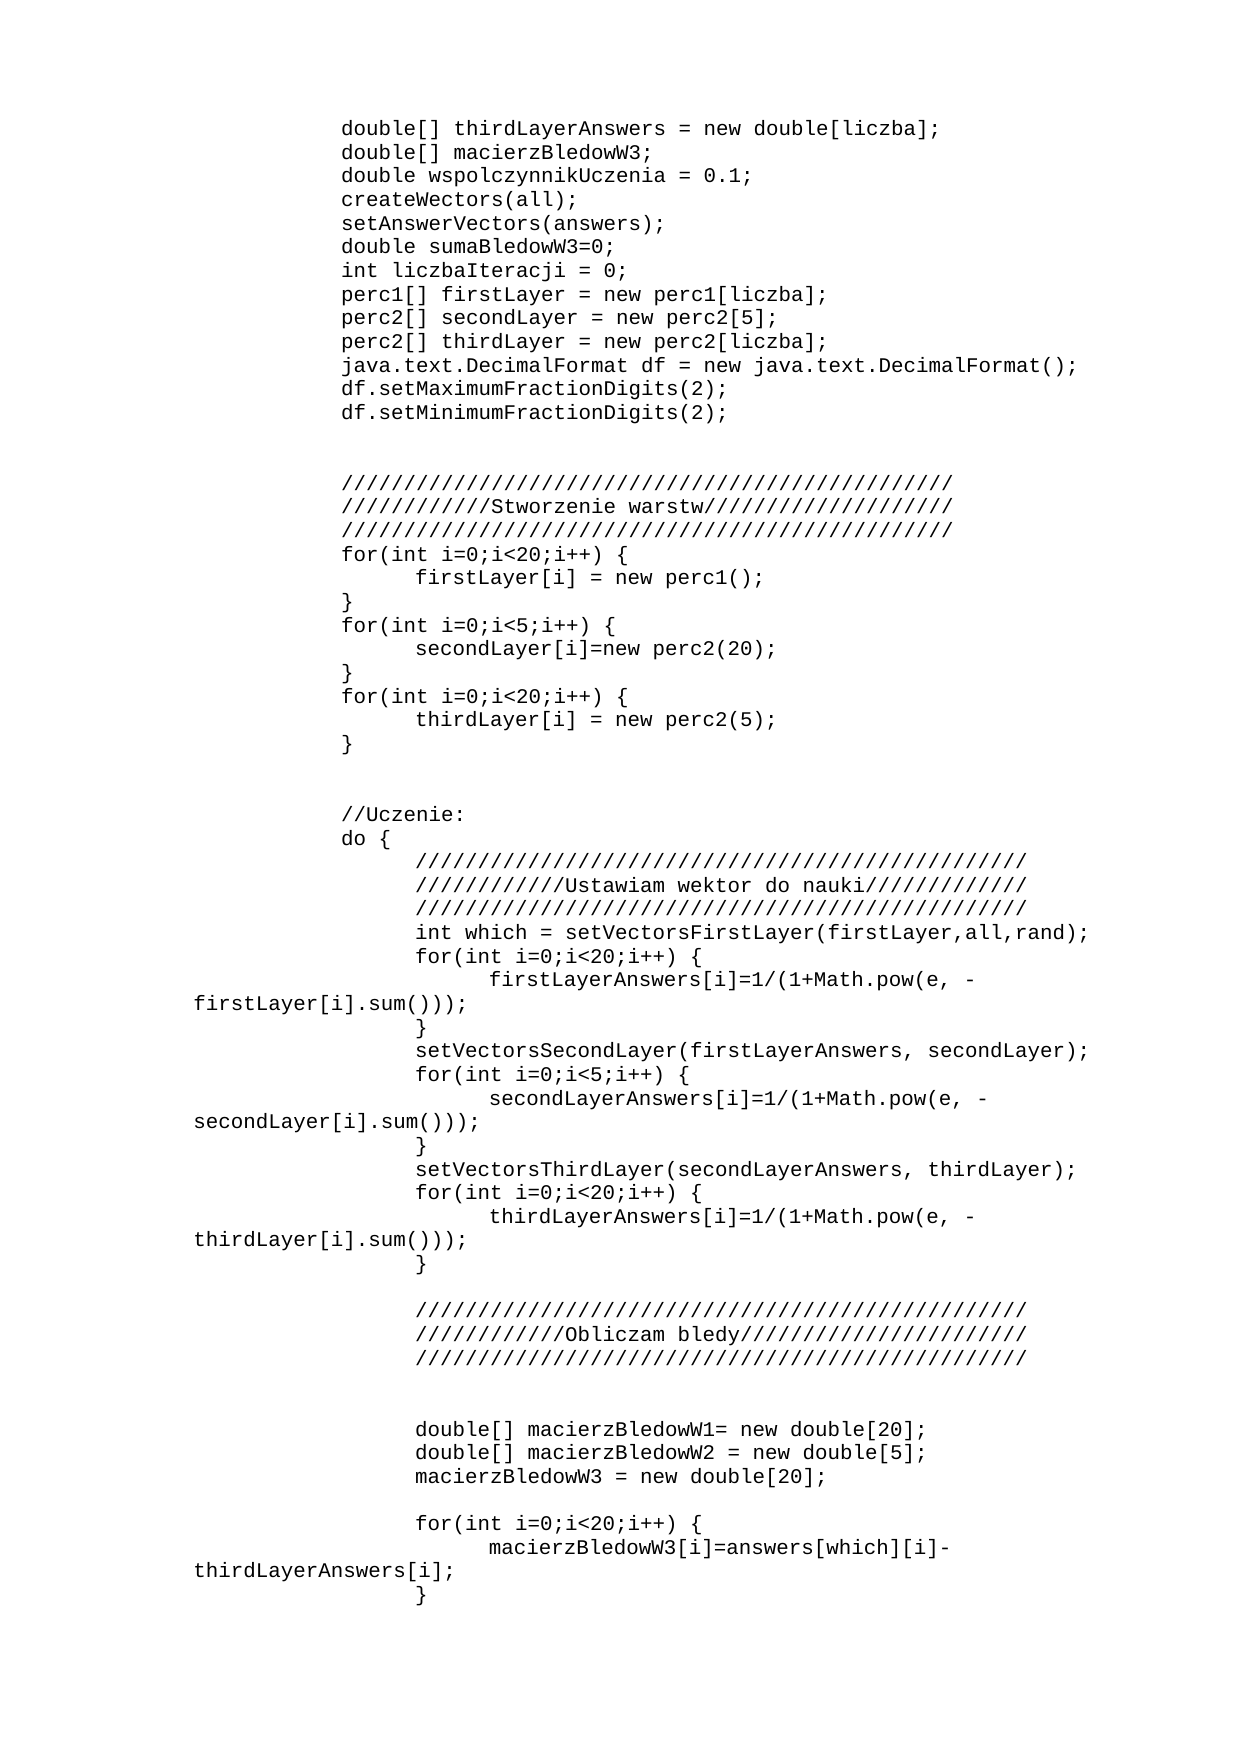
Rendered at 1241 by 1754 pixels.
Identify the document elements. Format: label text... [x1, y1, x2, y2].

list thirdLayer[i] = new perc2(5); [156, 709, 1122, 733]
list macierzBledowW3 = new double[20]; [156, 1466, 1122, 1489]
list for(int i=0;i<5;i++) { [156, 615, 1122, 638]
list } [156, 1135, 1122, 1158]
list for(int i=0;i<20;i++) { [156, 686, 1122, 709]
list for(int i=0;i<20;i++) { [156, 946, 1122, 969]
list for(int i=0;i<20;i++) { [156, 544, 1122, 567]
list //Uczenie: [156, 804, 1122, 827]
list ////////////Obliczam bledy/////////////////////// [156, 1324, 1122, 1348]
list double[] macierzBledowW3; [156, 142, 1122, 165]
list ///////////////////////////////////////////////// [156, 1348, 1122, 1395]
list } [156, 1017, 1122, 1040]
list perc2[] thirdLayer = new perc2[liczba]; [156, 331, 1122, 354]
list createWectors(all); [156, 189, 1122, 213]
list java.text.DecimalFormat df = new java.text.DecimalFormat(); [156, 354, 1122, 378]
list firstLayer[i] = new perc1(); [156, 567, 1122, 591]
list df.setMaximumFractionDigits(2); [156, 378, 1122, 402]
list } [156, 733, 1122, 757]
list ///////////////////////////////////////////////// [156, 851, 1122, 875]
list double wspolczynnikUczenia = 0.1; [156, 165, 1122, 189]
list thirdLayerAnswers[i]=1/(1+Math.pow(e, -thirdLayer[i].sum())); [156, 1206, 1122, 1253]
list } [156, 1584, 1122, 1608]
list macierzBledowW3[i]=answers[which][i]-thirdLayerAnswers[i]; [156, 1537, 1122, 1584]
list int liczbaIteracji = 0; [156, 260, 1122, 284]
list int which = setVectorsFirstLayer(firstLayer,all,rand); [156, 922, 1122, 946]
list for(int i=0;i<5;i++) { [156, 1064, 1122, 1088]
list double[] macierzBledowW2 = new double[5]; [156, 1442, 1122, 1466]
list } [156, 591, 1122, 615]
list setVectorsSecondLayer(firstLayerAnswers, secondLayer); [156, 1040, 1122, 1064]
list firstLayerAnswers[i]=1/(1+Math.pow(e, -firstLayer[i].sum())); [156, 969, 1122, 1017]
list perc1[] firstLayer = new perc1[liczba]; [156, 284, 1122, 307]
list do { [156, 827, 1122, 851]
list df.setMinimumFractionDigits(2); [156, 402, 1122, 426]
list setAnswerVectors(answers); [156, 213, 1122, 236]
list setVectorsThirdLayer(secondLayerAnswers, thirdLayer); [156, 1158, 1122, 1182]
list } [156, 662, 1122, 686]
list for(int i=0;i<20;i++) { [156, 1513, 1122, 1537]
list secondLayerAnswers[i]=1/(1+Math.pow(e, -secondLayer[i].sum())); [156, 1088, 1122, 1135]
list ///////////////////////////////////////////////// [156, 898, 1122, 922]
list double[] macierzBledowW1= new double[20]; [156, 1419, 1122, 1442]
list ///////////////////////////////////////////////// [156, 473, 1122, 496]
list double[] thirdLayerAnswers = new double[liczba]; [156, 118, 1122, 142]
list } [156, 1253, 1122, 1277]
list ////////////Stworzenie warstw//////////////////// [156, 496, 1122, 520]
list ///////////////////////////////////////////////// [156, 1300, 1122, 1324]
list ///////////////////////////////////////////////// [156, 520, 1122, 544]
list double sumaBledowW3=0; [156, 236, 1122, 260]
list secondLayer[i]=new perc2(20); [156, 638, 1122, 662]
list ////////////Ustawiam wektor do nauki///////////// [156, 875, 1122, 898]
list perc2[] secondLayer = new perc2[5]; [156, 307, 1122, 331]
list for(int i=0;i<20;i++) { [156, 1182, 1122, 1206]
